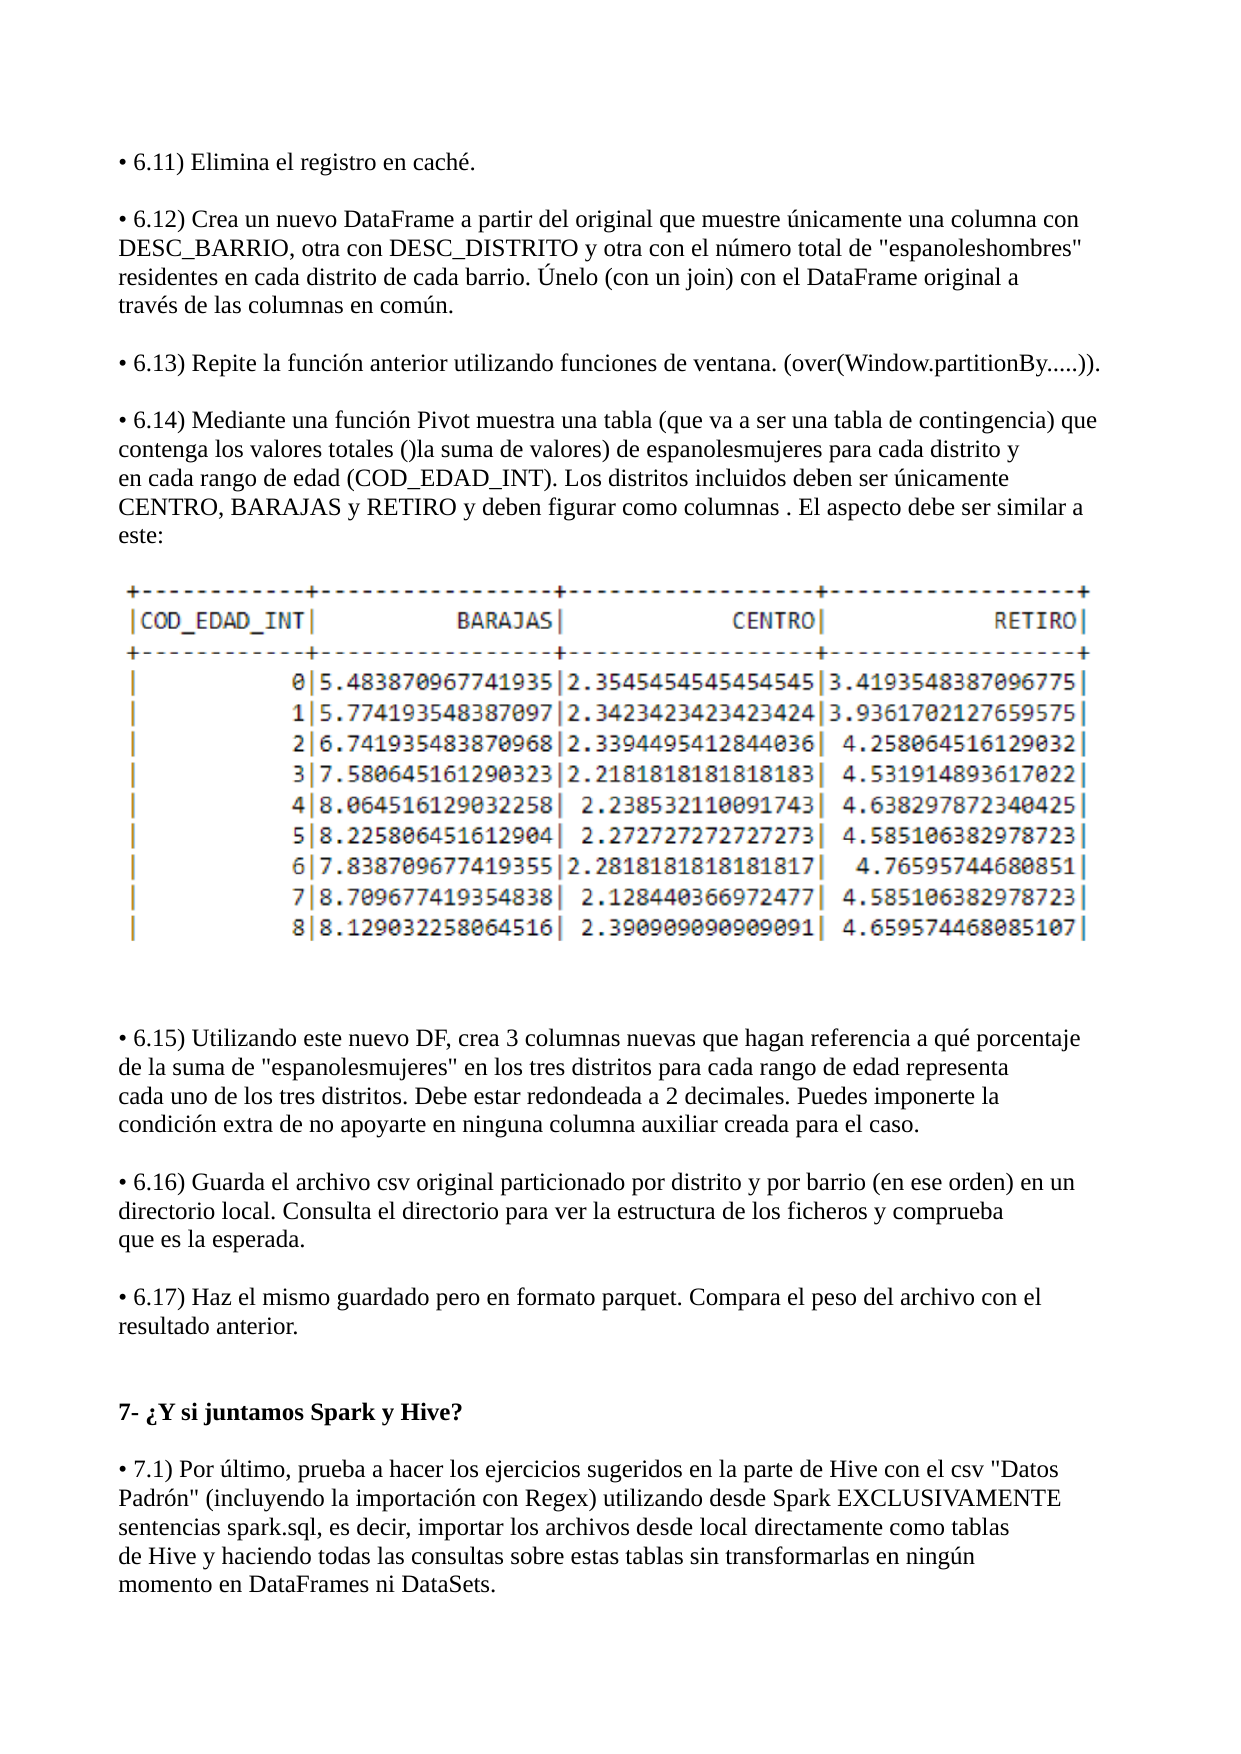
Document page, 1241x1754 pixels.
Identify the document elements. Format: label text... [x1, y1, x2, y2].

text • 6.13) Repite la función anterior utilizando funciones de ventana. (over(Window.partitionBy.....)). [118, 348, 1122, 377]
text • 6.14) Mediante una función Pivot muestra una tabla (que va a ser una tabla de contingencia) que [118, 406, 1122, 434]
text 7- ¿Y si juntamos Spark y Hive? [118, 1397, 1122, 1426]
text DESC_BARRIO, otra con DESC_DISTRITO y otra con el número total de "espanoleshombres" [118, 233, 1122, 262]
picture [118, 578, 1123, 966]
text • 6.15) Utilizando este nuevo DF, crea 3 columnas nuevas que hagan referencia a qué porcentaje [118, 1023, 1122, 1052]
text condición extra de no apoyarte en ninguna columna auxiliar creada para el caso. [118, 1109, 1122, 1138]
text en cada rango de edad (COD_EDAD_INT). Los distritos incluidos deben ser únicamente [118, 463, 1122, 492]
text momento en DataFrames ni DataSets. [118, 1569, 1122, 1598]
text directorio local. Consulta el directorio para ver la estructura de los ficheros y comprueba [118, 1196, 1122, 1224]
text • 6.11) Elimina el registro en caché. [118, 147, 1122, 176]
text residentes en cada distrito de cada barrio. Únelo (con un join) con el DataFrame original a [118, 262, 1122, 291]
text contenga los valores totales ()la suma de valores) de espanolesmujeres para cada distrito y [118, 434, 1122, 463]
text de la suma de "espanolesmujeres" en los tres distritos para cada rango de edad representa [118, 1052, 1122, 1081]
text • 6.16) Guarda el archivo csv original particionado por distrito y por barrio (en ese orden) en un [118, 1167, 1122, 1196]
text CENTRO, BARAJAS y RETIRO y deben figurar como columnas . El aspecto debe ser similar a [118, 492, 1122, 521]
text • 6.17) Haz el mismo guardado pero en formato parquet. Compara el peso del archivo con el [118, 1282, 1122, 1311]
text través de las columnas en común. [118, 291, 1122, 319]
text sentencias spark.sql, es decir, importar los archivos desde local directamente como tablas [118, 1512, 1122, 1541]
text de Hive y haciendo todas las consultas sobre estas tablas sin transformarlas en ningún [118, 1541, 1122, 1569]
text Padrón" (incluyendo la importación con Regex) utilizando desde Spark EXCLUSIVAMENTE [118, 1483, 1122, 1512]
text • 7.1) Por último, prueba a hacer los ejercicios sugeridos en la parte de Hive con el csv "Datos [118, 1454, 1122, 1483]
text cada uno de los tres distritos. Debe estar redondeada a 2 decimales. Puedes imponerte la [118, 1081, 1122, 1109]
text resultado anterior. [118, 1311, 1122, 1339]
text que es la esperada. [118, 1224, 1122, 1253]
text este: [118, 521, 1122, 549]
text • 6.12) Crea un nuevo DataFrame a partir del original que muestre únicamente una columna con [118, 204, 1122, 233]
